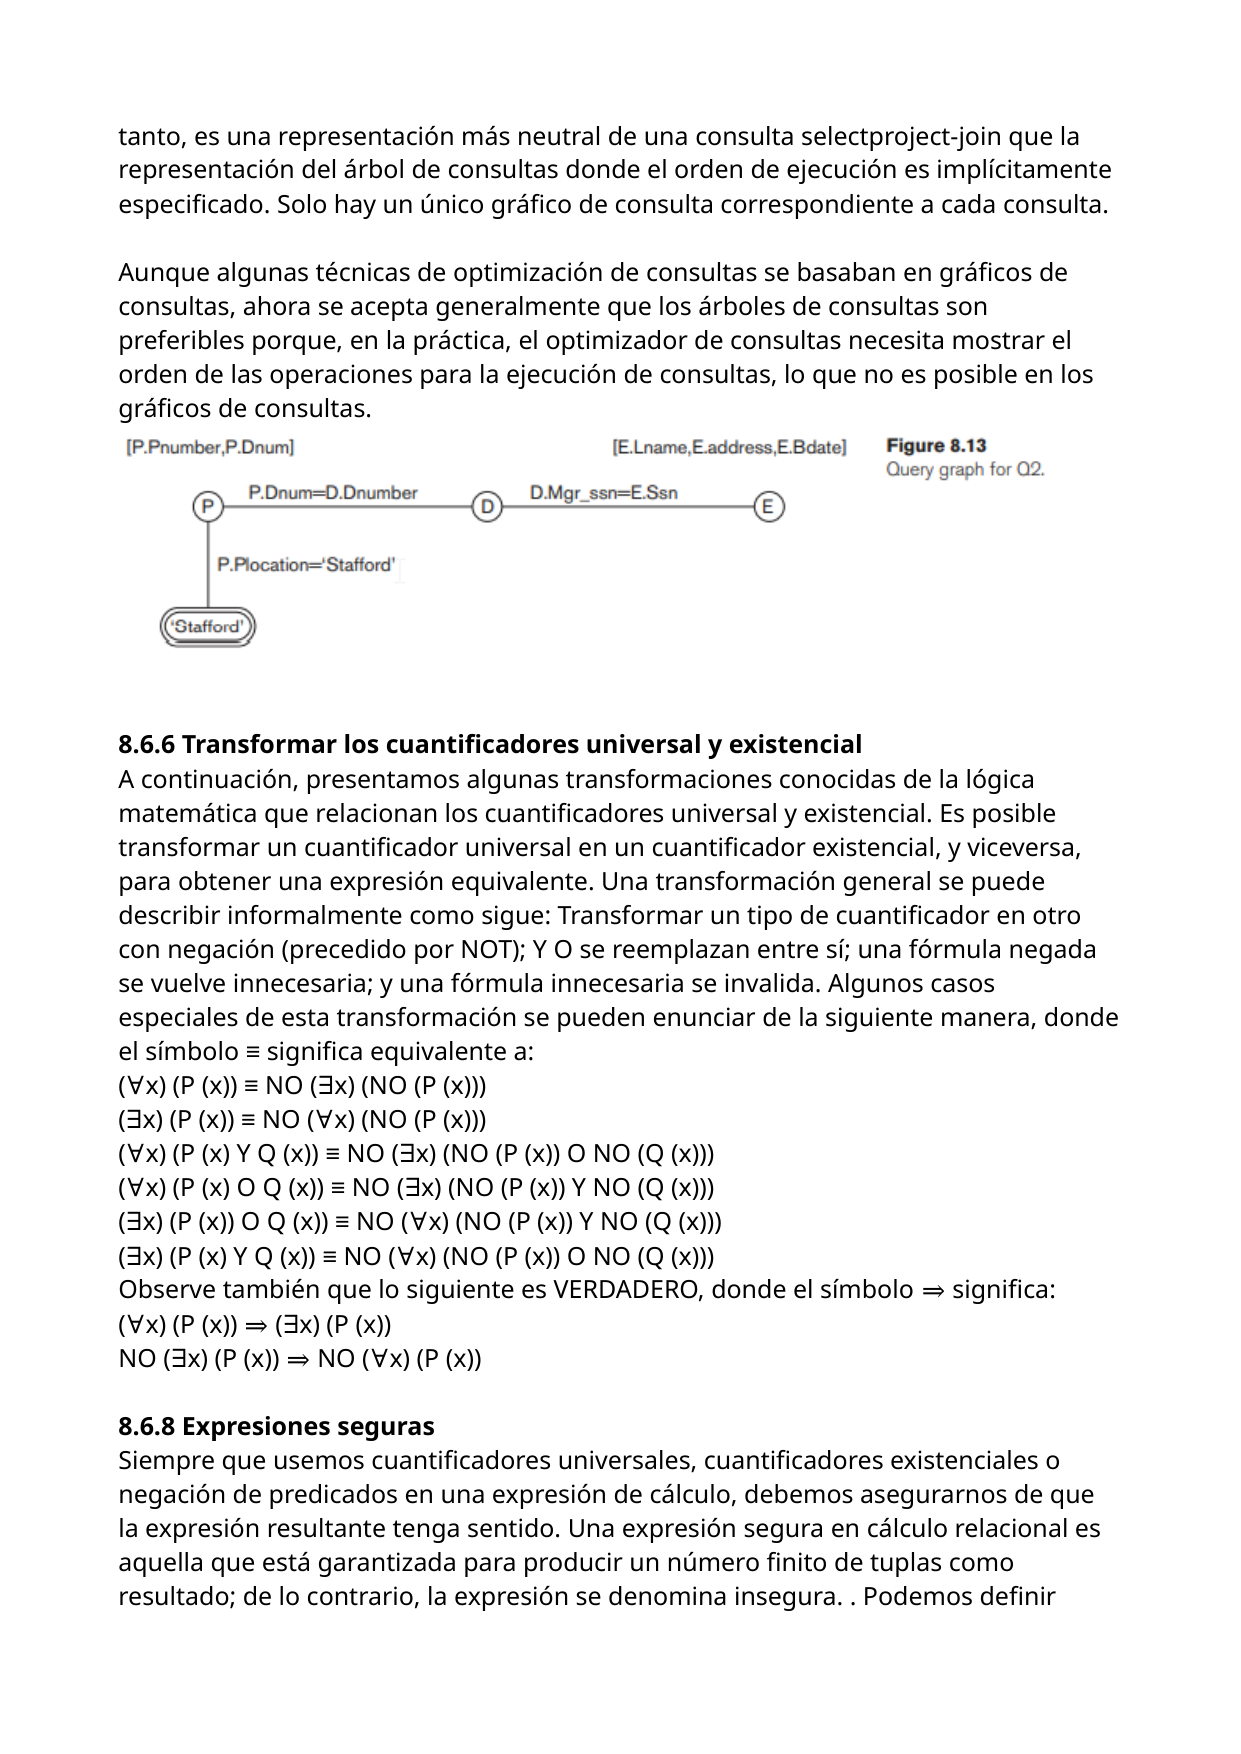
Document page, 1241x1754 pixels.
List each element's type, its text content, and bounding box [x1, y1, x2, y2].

text (∀x) (P (x) O Q (x)) ≡ NO (∃x) (NO (P (x)) Y NO (Q (x))) [118, 1170, 1122, 1204]
text tanto, es una representación más neutral de una consulta selectproject-join que la representación del árbol de consultas donde el orden de ejecución es implícitamente especificado. Solo hay un único gráfico de consulta correspondiente a cada consulta. [118, 118, 1122, 220]
text Observe también que lo siguiente es VERDADERO, donde el símbolo ⇒ significa: [118, 1272, 1122, 1306]
text 8.6.6 Transformar los cuantificadores universal y existencial [118, 727, 1122, 761]
text (∀x) (P (x)) ≡ NO (∃x) (NO (P (x))) [118, 1068, 1122, 1102]
text (∀x) (P (x)) ⇒ (∃x) (P (x)) [118, 1306, 1122, 1340]
text (∃x) (P (x)) ≡ NO (∀x) (NO (P (x))) [118, 1102, 1122, 1136]
text Aunque algunas técnicas de optimización de consultas se basaban en gráficos de consultas, ahora se acepta generalmente que los árboles de consultas son preferibles porque, en la práctica, el optimizador de consultas necesita mostrar el orden de las operaciones para la ejecución de consultas, lo que no es posible en los gráficos de consultas. [118, 254, 1122, 425]
text A continuación, presentamos algunas transformaciones conocidas de la lógica matemática que relacionan los cuantificadores universal y existencial. Es posible transformar un cuantificador universal en un cuantificador existencial, y viceversa, para obtener una expresión equivalente. Una transformación general se puede describir informalmente como sigue: Transformar un tipo de cuantificador en otro con negación (precedido por NOT); Y O se reemplazan entre sí; una fórmula negada se vuelve innecesaria; y una fórmula innecesaria se invalida. Algunos casos especiales de esta transformación se pueden enunciar de la siguiente manera, donde el símbolo ≡ significa equivalente a: [118, 761, 1122, 1068]
text Siempre que usemos cuantificadores universales, cuantificadores existenciales o negación de predicados en una expresión de cálculo, debemos asegurarnos de que la expresión resultante tenga sentido. Una expresión segura en cálculo relacional es aquella que está garantizada para producir un número finito de tuplas como resultado; de lo contrario, la expresión se denomina insegura. . Podemos definir [118, 1442, 1122, 1613]
text (∃x) (P (x)) O Q (x)) ≡ NO (∀x) (NO (P (x)) Y NO (Q (x))) [118, 1204, 1122, 1238]
text (∀x) (P (x) Y Q (x)) ≡ NO (∃x) (NO (P (x)) O NO (Q (x))) [118, 1136, 1122, 1170]
text NO (∃x) (P (x)) ⇒ NO (∀x) (P (x)) [118, 1340, 1122, 1374]
text (∃x) (P (x) Y Q (x)) ≡ NO (∀x) (NO (P (x)) O NO (Q (x))) [118, 1238, 1122, 1272]
text 8.6.8 Expresiones seguras [118, 1408, 1122, 1442]
